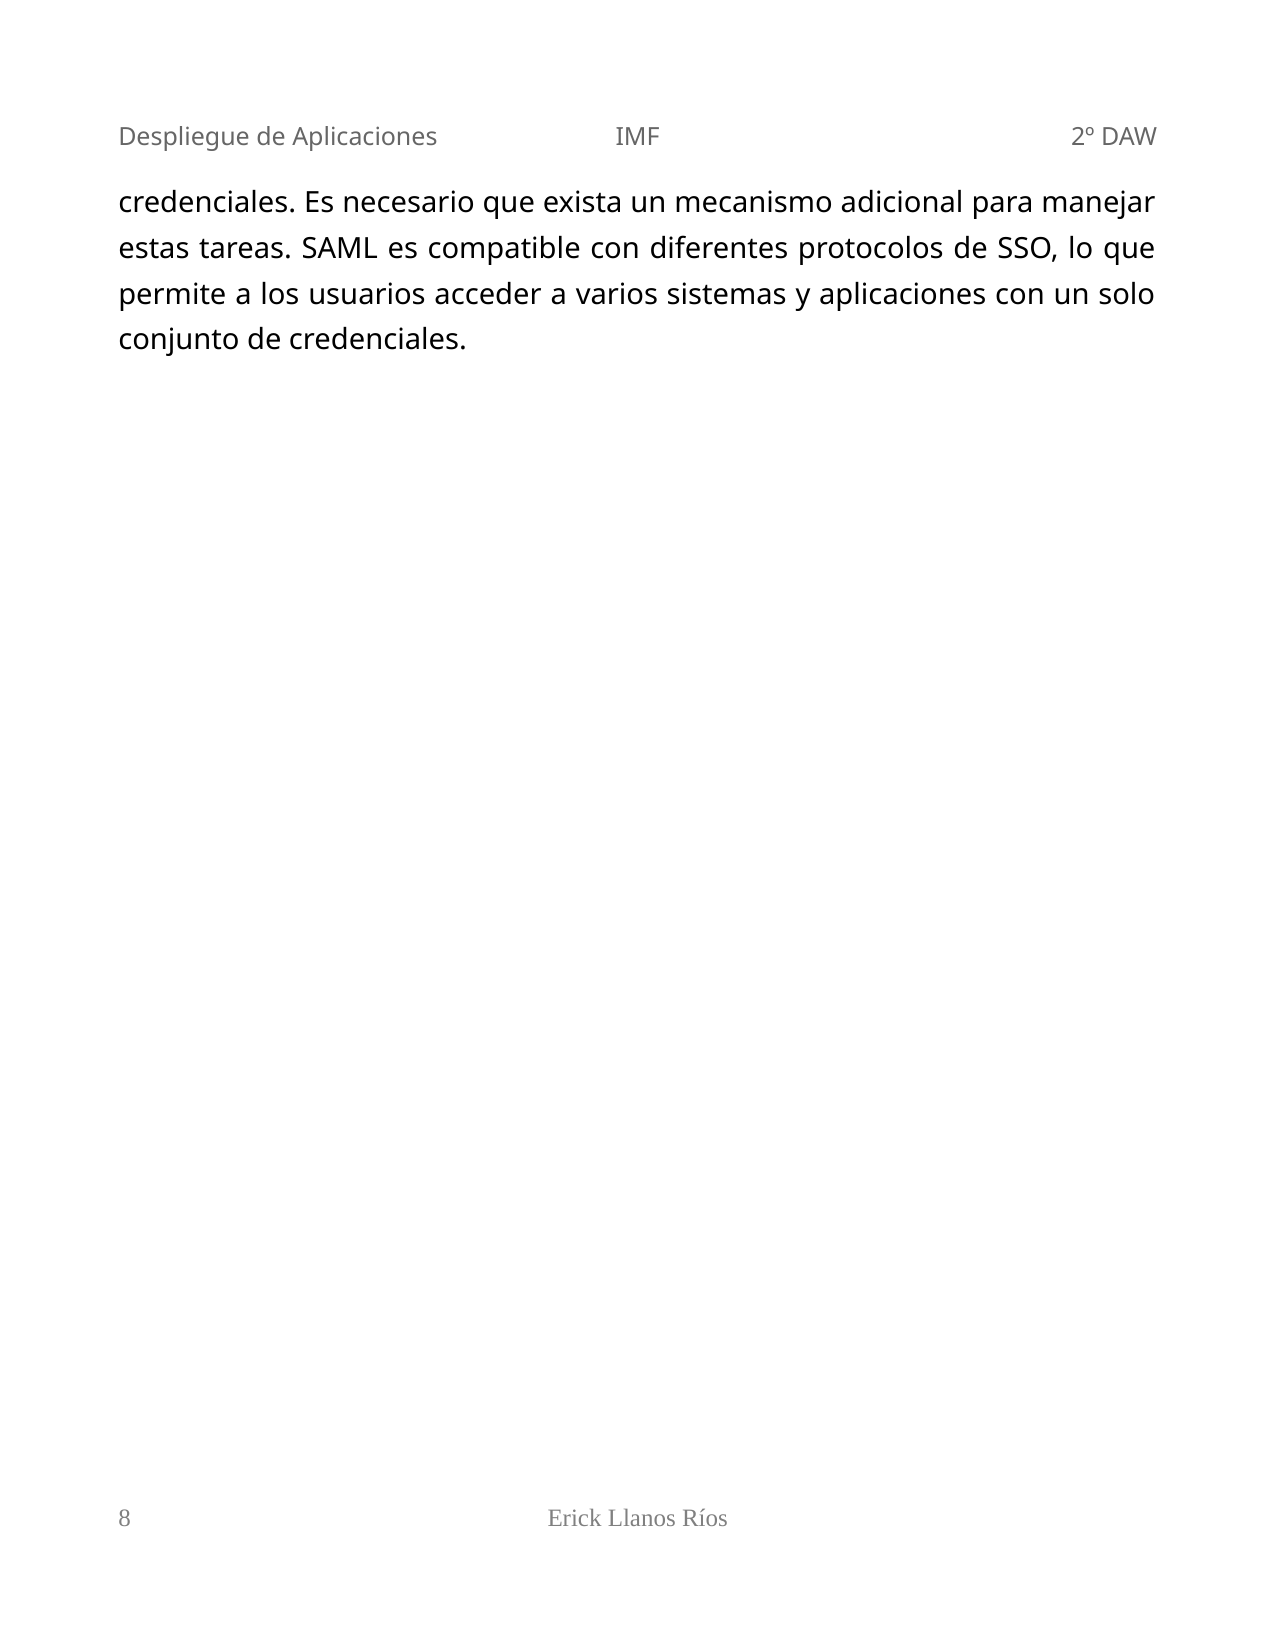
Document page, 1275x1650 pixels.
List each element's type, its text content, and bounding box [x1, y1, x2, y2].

text credenciales. Es necesario que exista un mecanismo adicional para manejar estas tareas. SAML es compatible con diferentes protocolos de SSO, lo que permite a los usuarios acceder a varios sistemas y aplicaciones con un solo conjunto de credenciales. [118, 182, 1157, 358]
